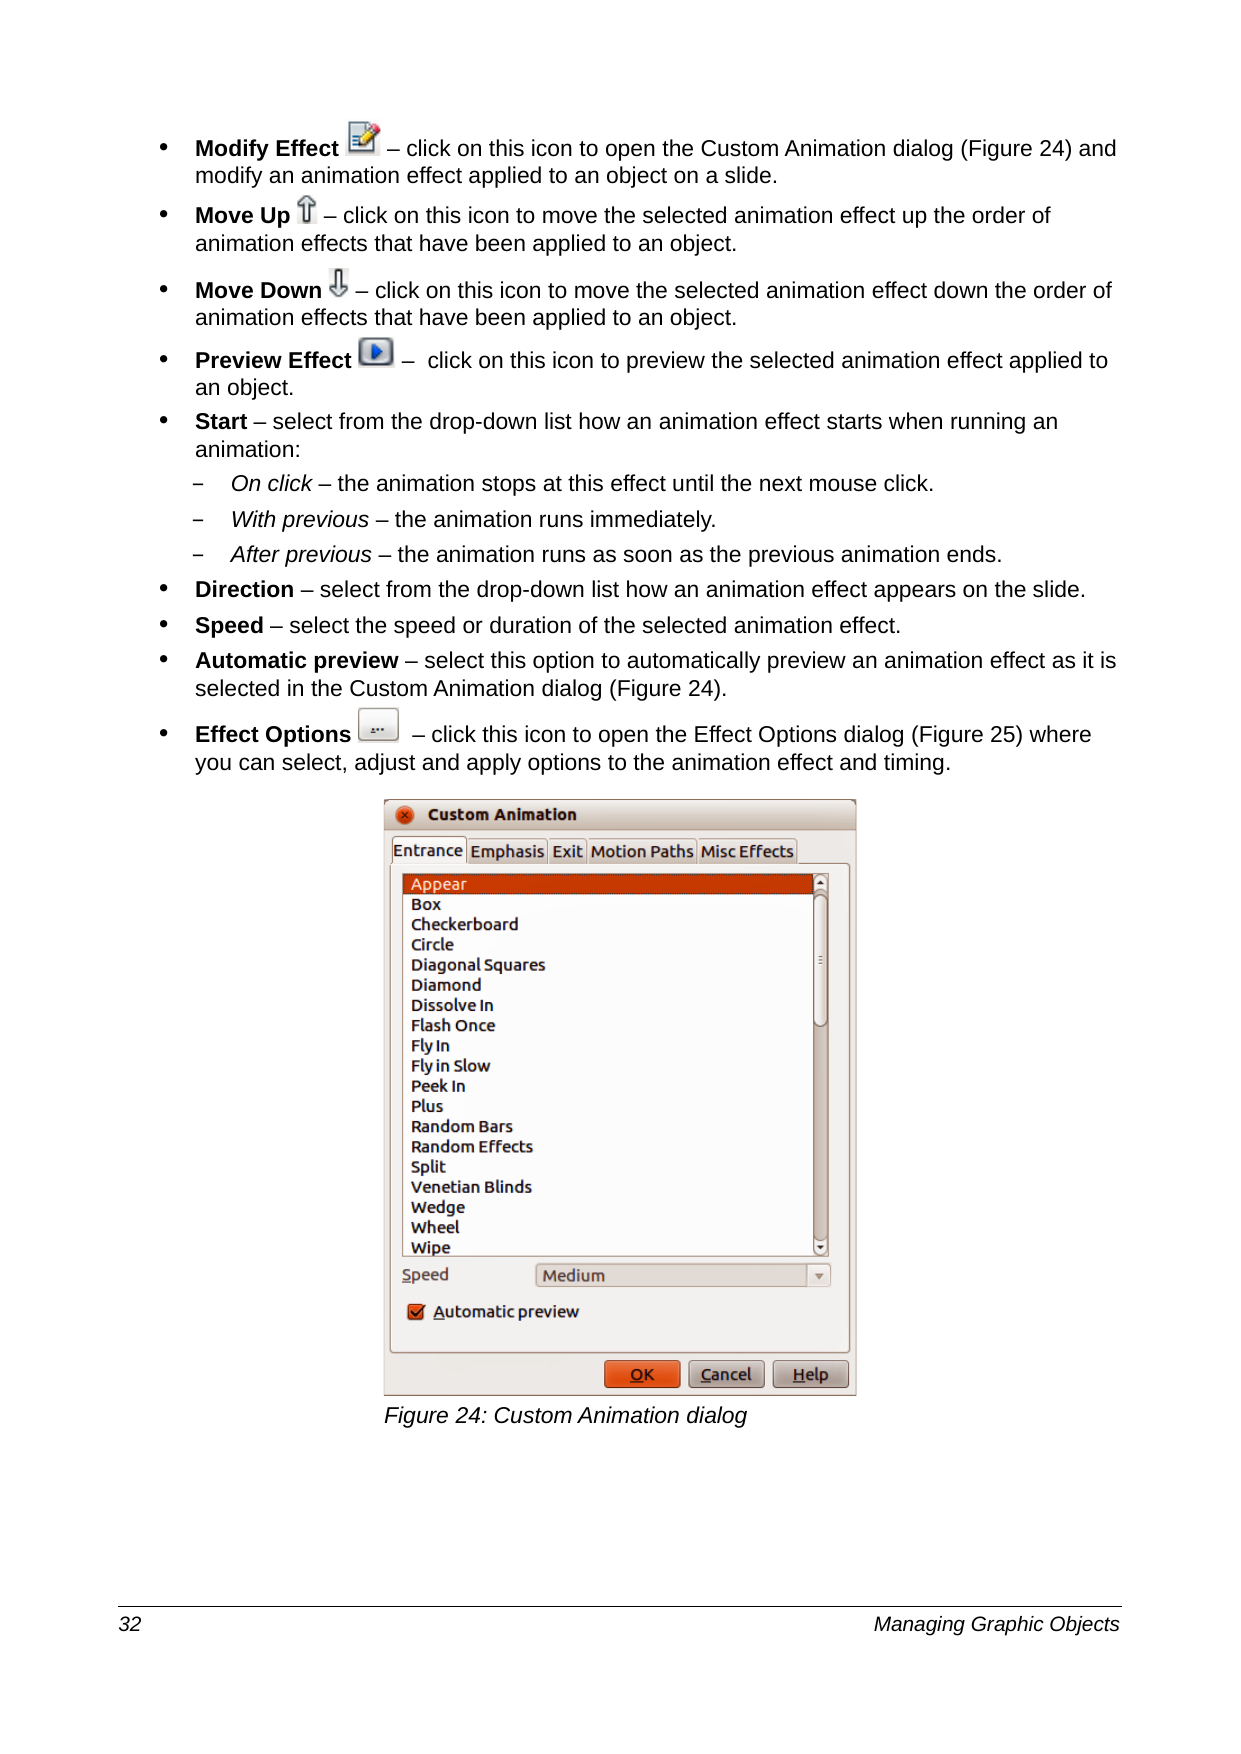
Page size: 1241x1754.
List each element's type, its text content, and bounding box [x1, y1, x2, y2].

list Modify Effect – click on this icon to open the Custom Animation dialog (Figure 24) and modify an animation effect applied to an object on a slide. [156, 118, 1122, 188]
list Effect Options – click this icon to open the Effect Options dialog (Figure 25) where you can select, adjust and apply options to the animation effect and timing. [156, 707, 1122, 775]
list Preview Effect – click on this icon to preview the selected animation effect applied to an object. [156, 337, 1122, 400]
list On click – the animation stops at this effect until the next mouse click. [192, 468, 1122, 497]
list Direction – select from the drop-down list how an animation effect appears on the slide. [156, 574, 1122, 604]
picture [357, 707, 400, 743]
picture [345, 118, 381, 156]
list Move Up – click on this icon to move the selected animation effect up the order of animation effects that have been applied to an object. [156, 194, 1122, 256]
list With previous – the animation runs immediately. [192, 504, 1122, 533]
picture [296, 194, 318, 224]
picture [357, 336, 396, 368]
list Speed – select the speed or duration of the selected animation effect. [156, 610, 1122, 639]
list Start – select from the drop-down list how an animation effect starts when running an animation: [156, 407, 1122, 462]
picture [383, 799, 857, 1396]
list Move Down – click on this icon to move the selected animation effect down the order of animation effects that have been applied to an object. [156, 269, 1122, 331]
picture [328, 268, 350, 299]
list Automatic preview – select this option to automatically preview an animation effect as it is selected in the Custom Animation dialog (Figure 24). [156, 645, 1122, 701]
text Figure 24: Custom Animation dialog [384, 1402, 856, 1428]
list After previous – the animation runs as soon as the previous animation ends. [192, 539, 1122, 568]
